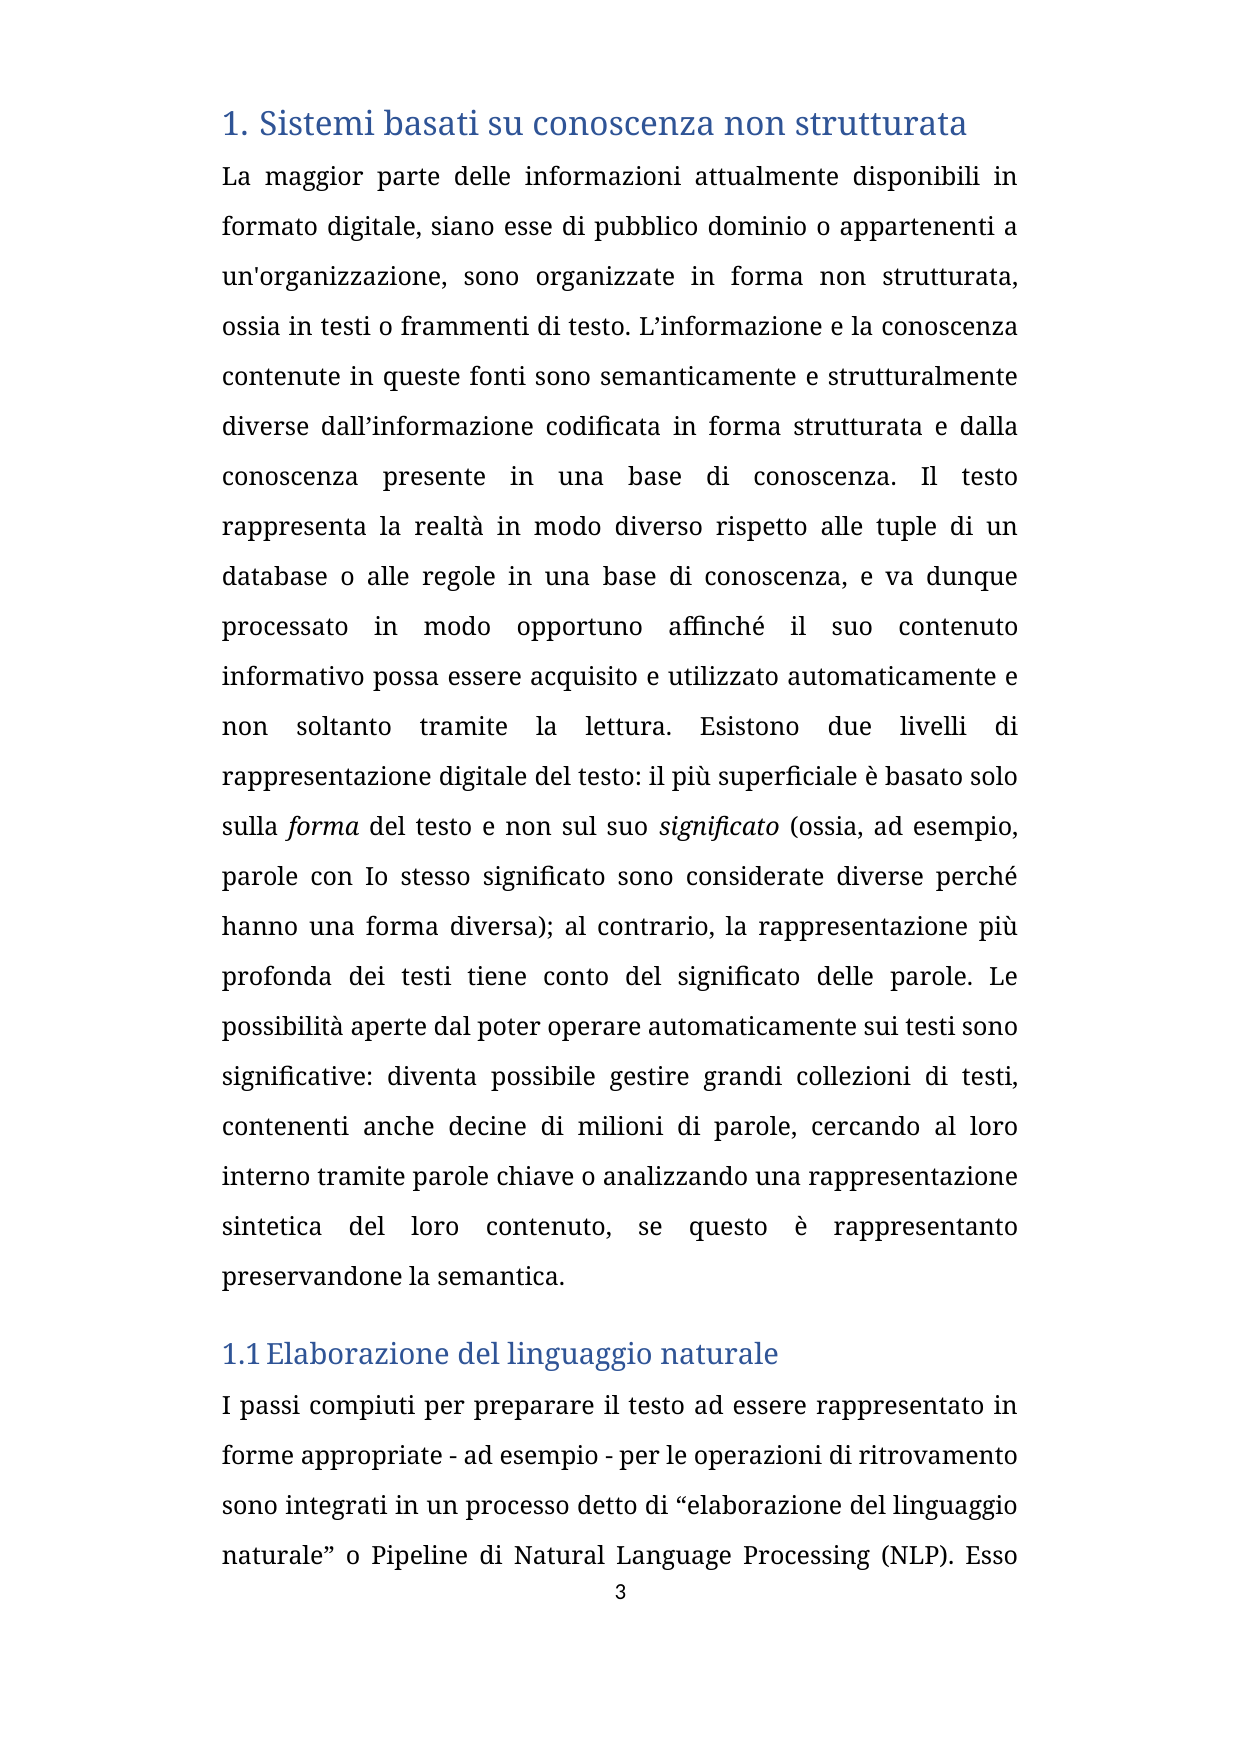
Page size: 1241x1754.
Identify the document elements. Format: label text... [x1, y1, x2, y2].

list Elaborazione del linguaggio naturale [222, 1324, 1019, 1374]
text I passi compiuti per preparare il testo ad essere rappresentato in forme appropriate - ad esempio - per le operazioni di ritrovamento sono integrati in un processo detto di “elaborazione del linguaggio naturale” o Pipeline di Natural Language Processing (NLP). Esso [222, 1374, 1019, 1574]
text La maggior parte delle informazioni attualmente disponibili in formato digitale, siano esse di pubblico dominio o appartenenti a un'organizzazione, sono organizzate in forma non strutturata, ossia in testi o frammenti di testo. L’informazione e la conoscenza contenute in queste fonti sono semanticamente e strutturalmente diverse dall’informazione codificata in forma strutturata e dalla conoscenza presente in una base di conoscenza. Il testo rappresenta la realtà in modo diverso rispetto alle tuple di un database o alle regole in una base di conoscenza, e va dunque processato in modo opportuno affinché il suo contenuto informativo possa essere acquisito e utilizzato automaticamente e non soltanto tramite la lettura. Esistono due livelli di rappresentazione digitale del testo: il più superficiale è basato solo sulla forma del testo e non sul suo significato (ossia, ad esempio, parole con Io stesso significato sono considerate diverse perché hanno una forma diversa); al contrario, la rappresentazione più profonda dei testi tiene conto del significato delle parole. Le possibilità aperte dal poter operare automaticamente sui testi sono significative: diventa possibile gestire grandi collezioni di testi, contenenti anche decine di milioni di parole, cercando al loro interno tramite parole chiave o analizzando una rappresentazione sintetica del loro contenuto, se questo è rappresentanto preservandone la semantica. [222, 145, 1019, 1295]
list Sistemi basati su conoscenza non strutturata [222, 100, 1063, 145]
